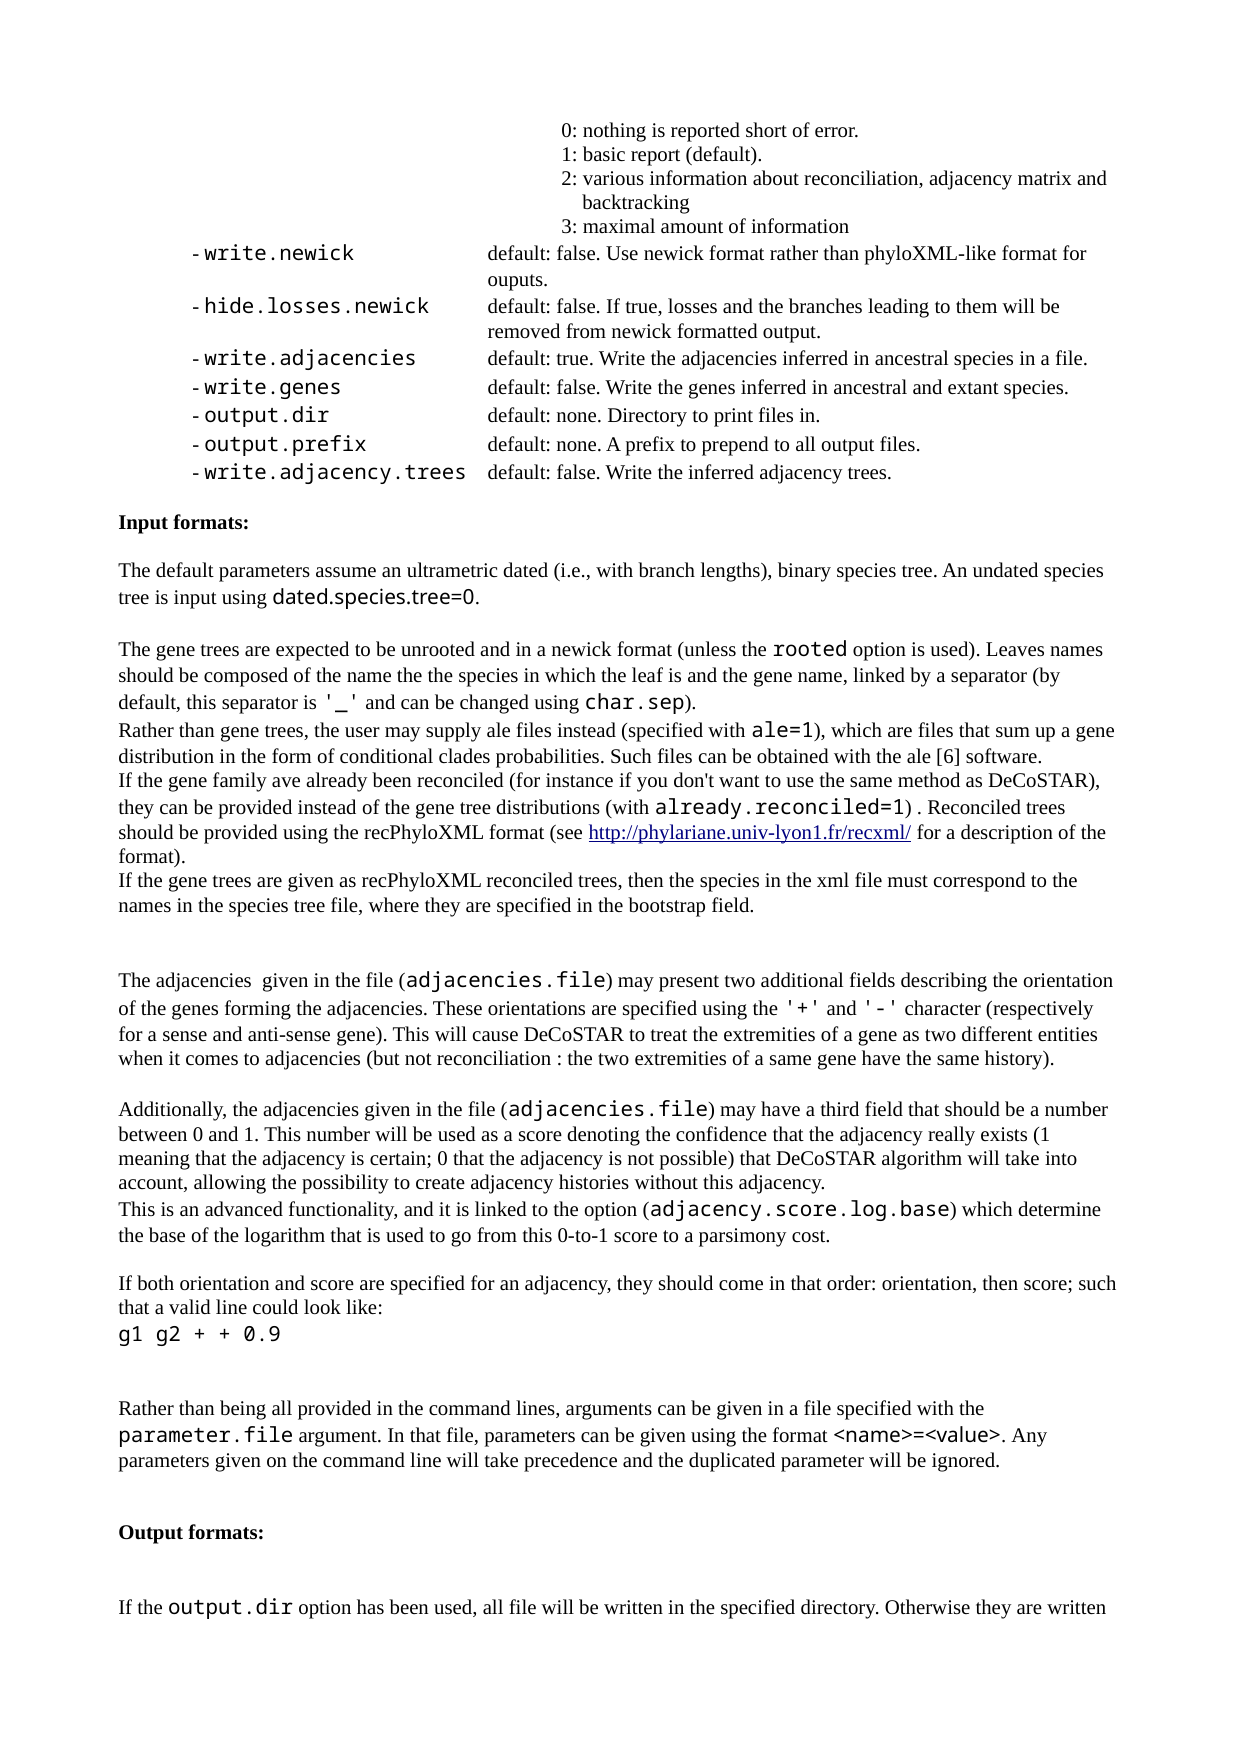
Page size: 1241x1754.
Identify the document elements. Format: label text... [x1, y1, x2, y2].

text If the gene family ave already been reconciled (for instance if you don't want to use the same method as DeCoSTAR), they can be provided instead of the gene tree distributions (with already.reconciled=1) . Reconciled trees should be provided using the recPhyloXML format (see http://phylariane.univ-lyon1.fr/recxml/ for a description of the format). [118, 768, 1122, 868]
text - write.newick default: false. Use newick format rather than phyloXML-like format for ouputs. [118, 238, 1122, 291]
text Input formats: [118, 510, 1122, 534]
text 0: nothing is reported short of error. [118, 118, 1122, 142]
text - output.prefix default: none. A prefix to prepend to all output files. [118, 429, 1122, 457]
text Additionally, the adjacencies given in the file (adjacencies.file) may have a third field that should be a number between 0 and 1. This number will be used as a score denoting the confidence that the adjacency really exists (1 meaning that the adjacency is certain; 0 that the adjacency is not possible) that DeCoSTAR algorithm will take into account, allowing the possibility to create adjacency histories without this adjacency. [118, 1094, 1122, 1194]
text If both orientation and score are specified for an adjacency, they should come in that order: orientation, then score; such that a valid line could look like: [118, 1271, 1122, 1319]
text The default parameters assume an ultrametric dated (i.e., with branch lengths), binary species tree. An undated species tree is input using dated.species.tree=0. [118, 558, 1122, 610]
text g1 g2 + + 0.9 [118, 1319, 1122, 1347]
text 3: maximal amount of information [118, 214, 1122, 238]
text - output.dir default: none. Directory to print files in. [118, 400, 1122, 429]
text Rather than being all provided in the command lines, arguments can be given in a file specified with the parameter.file argument. In that file, parameters can be given using the format <name>=<value>. Any parameters given on the command line will take precedence and the duplicated parameter will be ignored. [118, 1396, 1122, 1472]
text This is an advanced functionality, and it is linked to the option (adjacency.score.log.base) which determine the base of the logarithm that is used to go from this 0-to-1 score to a parsimony cost. [118, 1194, 1122, 1247]
text - write.genes default: false. Write the genes inferred in ancestral and extant species. [118, 372, 1122, 400]
text Output formats: [118, 1520, 1122, 1544]
text - write.adjacency.trees default: false. Write the inferred adjacency trees. [118, 457, 1122, 486]
text - hide.losses.newick default: false. If true, losses and the branches leading to them will be removed from newick formatted output. [118, 291, 1122, 343]
text Rather than gene trees, the user may supply ale files instead (specified with ale=1), which are files that sum up a gene distribution in the form of conditional clades probabilities. Such files can be obtained with the ale [6] software. [118, 715, 1122, 768]
text If the output.dir option has been used, all file will be written in the specified directory. Otherwise they are written [118, 1592, 1122, 1621]
text If the gene trees are given as recPhyloXML reconciled trees, then the species in the xml file must correspond to the names in the species tree file, where they are specified in the bootstrap field. [118, 868, 1122, 917]
text 2: various information about reconciliation, adjacency matrix and backtracking [118, 166, 1122, 214]
text The gene trees are expected to be unrooted and in a newick format (unless the rooted option is used). Leaves names should be composed of the name the the species in which the leaf is and the gene name, linked by a separator (by default, this separator is '_' and can be changed using char.sep). [118, 634, 1122, 715]
text The adjacencies given in the file (adjacencies.file) may present two additional fields describing the orientation of the genes forming the adjacencies. These orientations are specified using the '+' and '-' character (respectively for a sense and anti-sense gene). This will cause DeCoSTAR to treat the extremities of a gene as two different entities when it comes to adjacencies (but not reconciliation : the two extremities of a same gene have the same history). [118, 965, 1122, 1070]
text 1: basic report (default). [118, 142, 1122, 166]
text - write.adjacencies default: true. Write the adjacencies inferred in ancestral species in a file. [118, 343, 1122, 372]
